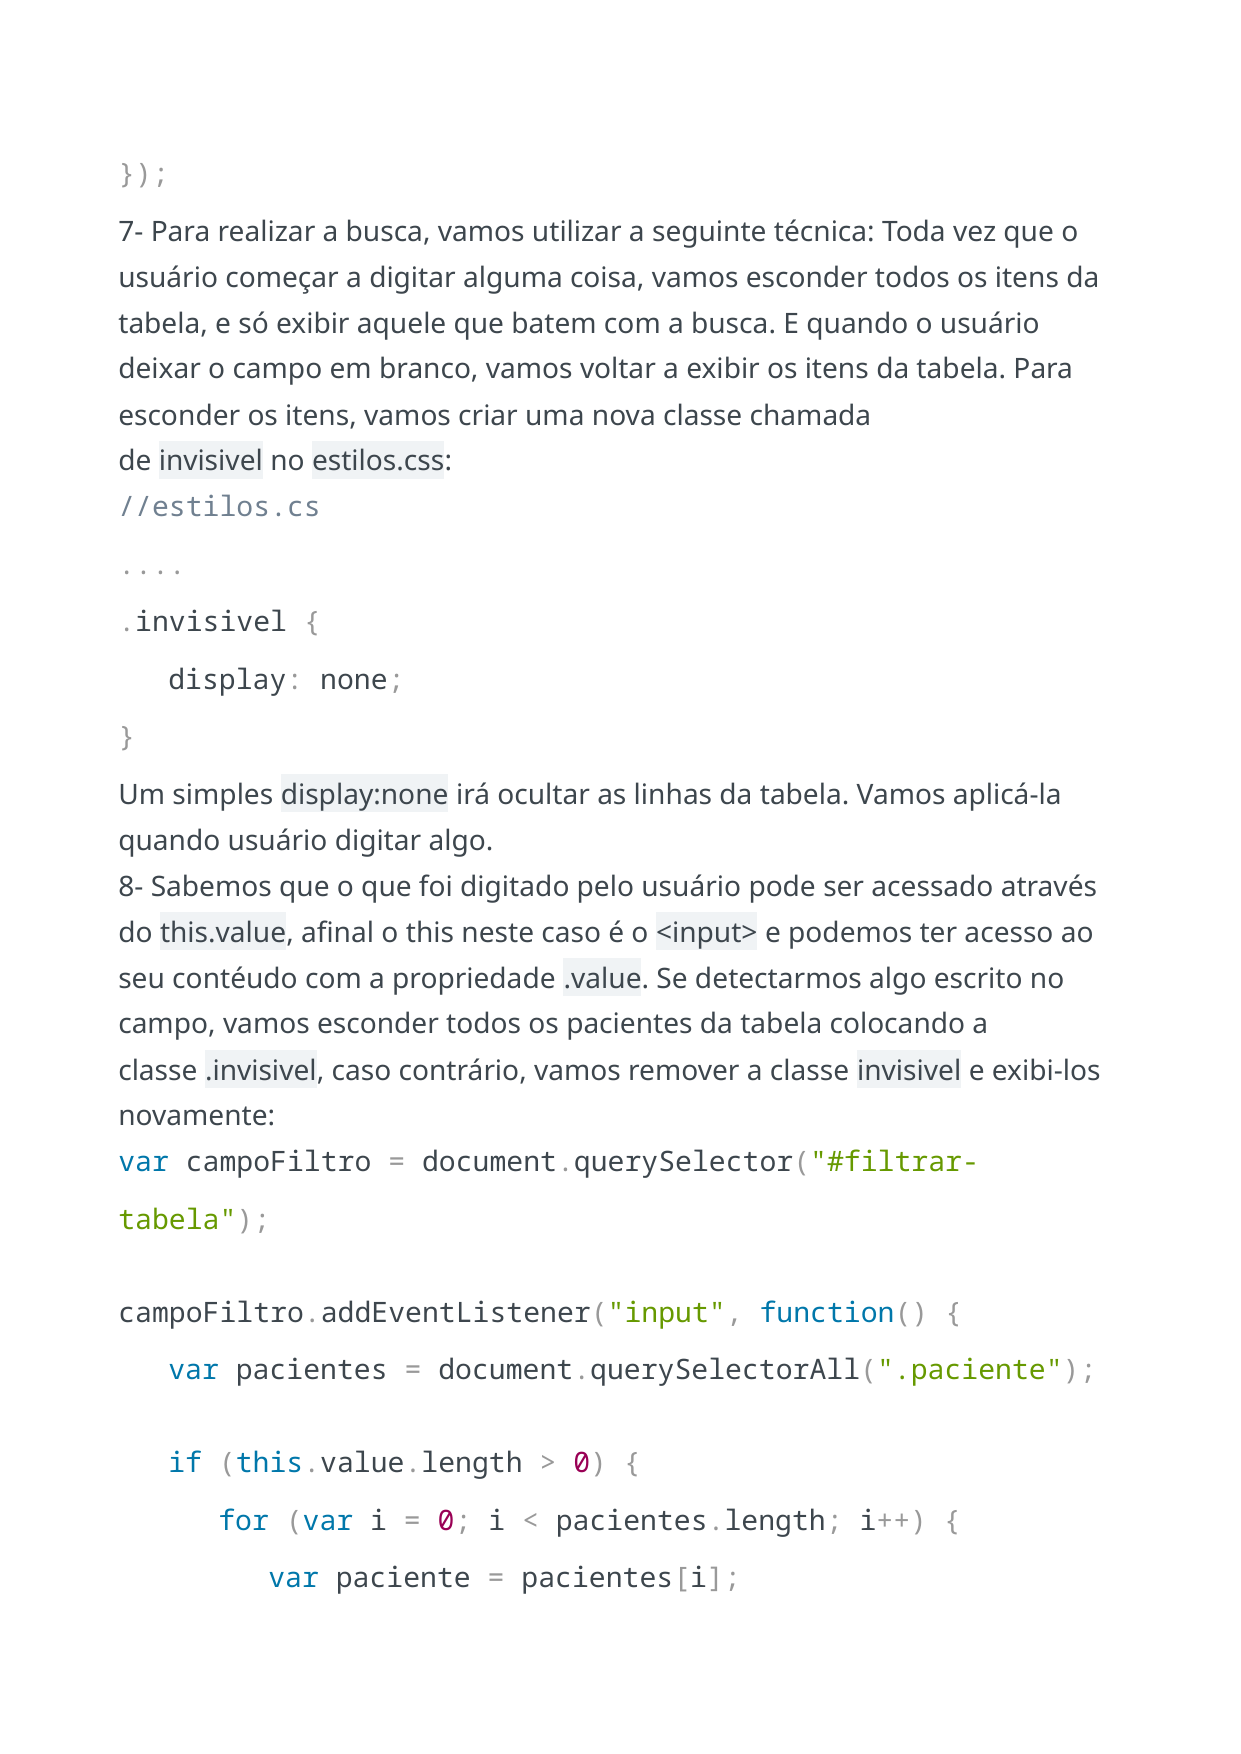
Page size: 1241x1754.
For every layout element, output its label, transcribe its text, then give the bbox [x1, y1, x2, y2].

text var paciente = pacientes[i]; [118, 1557, 1122, 1596]
text display: none; [118, 659, 1122, 697]
text } [118, 717, 1122, 755]
text var pacientes = document.querySelectorAll(".paciente"); [118, 1349, 1122, 1388]
text 7- Para realizar a busca, vamos utilizar a seguinte técnica: Toda vez que o usuário começar a digitar alguma coisa, vamos esconder todos os itens da tabela, e só exibir aquele que batem com a busca. E quando o usuário deixar o campo em branco, vamos voltar a exibir os itens da tabela. Para esconder os itens, vamos criar uma nova classe chamada de invisivel no estilos.css: [118, 211, 1122, 479]
text Um simples display:none irá ocultar as linhas da tabela. Vamos aplicá-la quando usuário digitar algo. [118, 774, 1122, 858]
text campoFiltro.addEventListener("input", function() { [118, 1292, 1122, 1330]
text }); [118, 153, 1122, 192]
text .... [118, 544, 1122, 582]
text if (this.value.length > 0) { [118, 1442, 1122, 1481]
text //estilos.cs [118, 487, 1122, 525]
text .invisivel { [118, 602, 1122, 640]
text var campoFiltro = document.querySelector("#filtrar-tabela"); [118, 1142, 1122, 1237]
text for (var i = 0; i < pacientes.length; i++) { [118, 1500, 1122, 1538]
text 8- Sabemos que o que foi digitado pelo usuário pode ser acessado através do this.value, afinal o this neste caso é o <input> e podemos ter acesso ao seu contéudo com a propriedade .value. Se detectarmos algo escrito no campo, vamos esconder todos os pacientes da tabela colocando a classe .invisivel, caso contrário, vamos remover a classe invisivel e exibi-los novamente: [118, 866, 1122, 1134]
